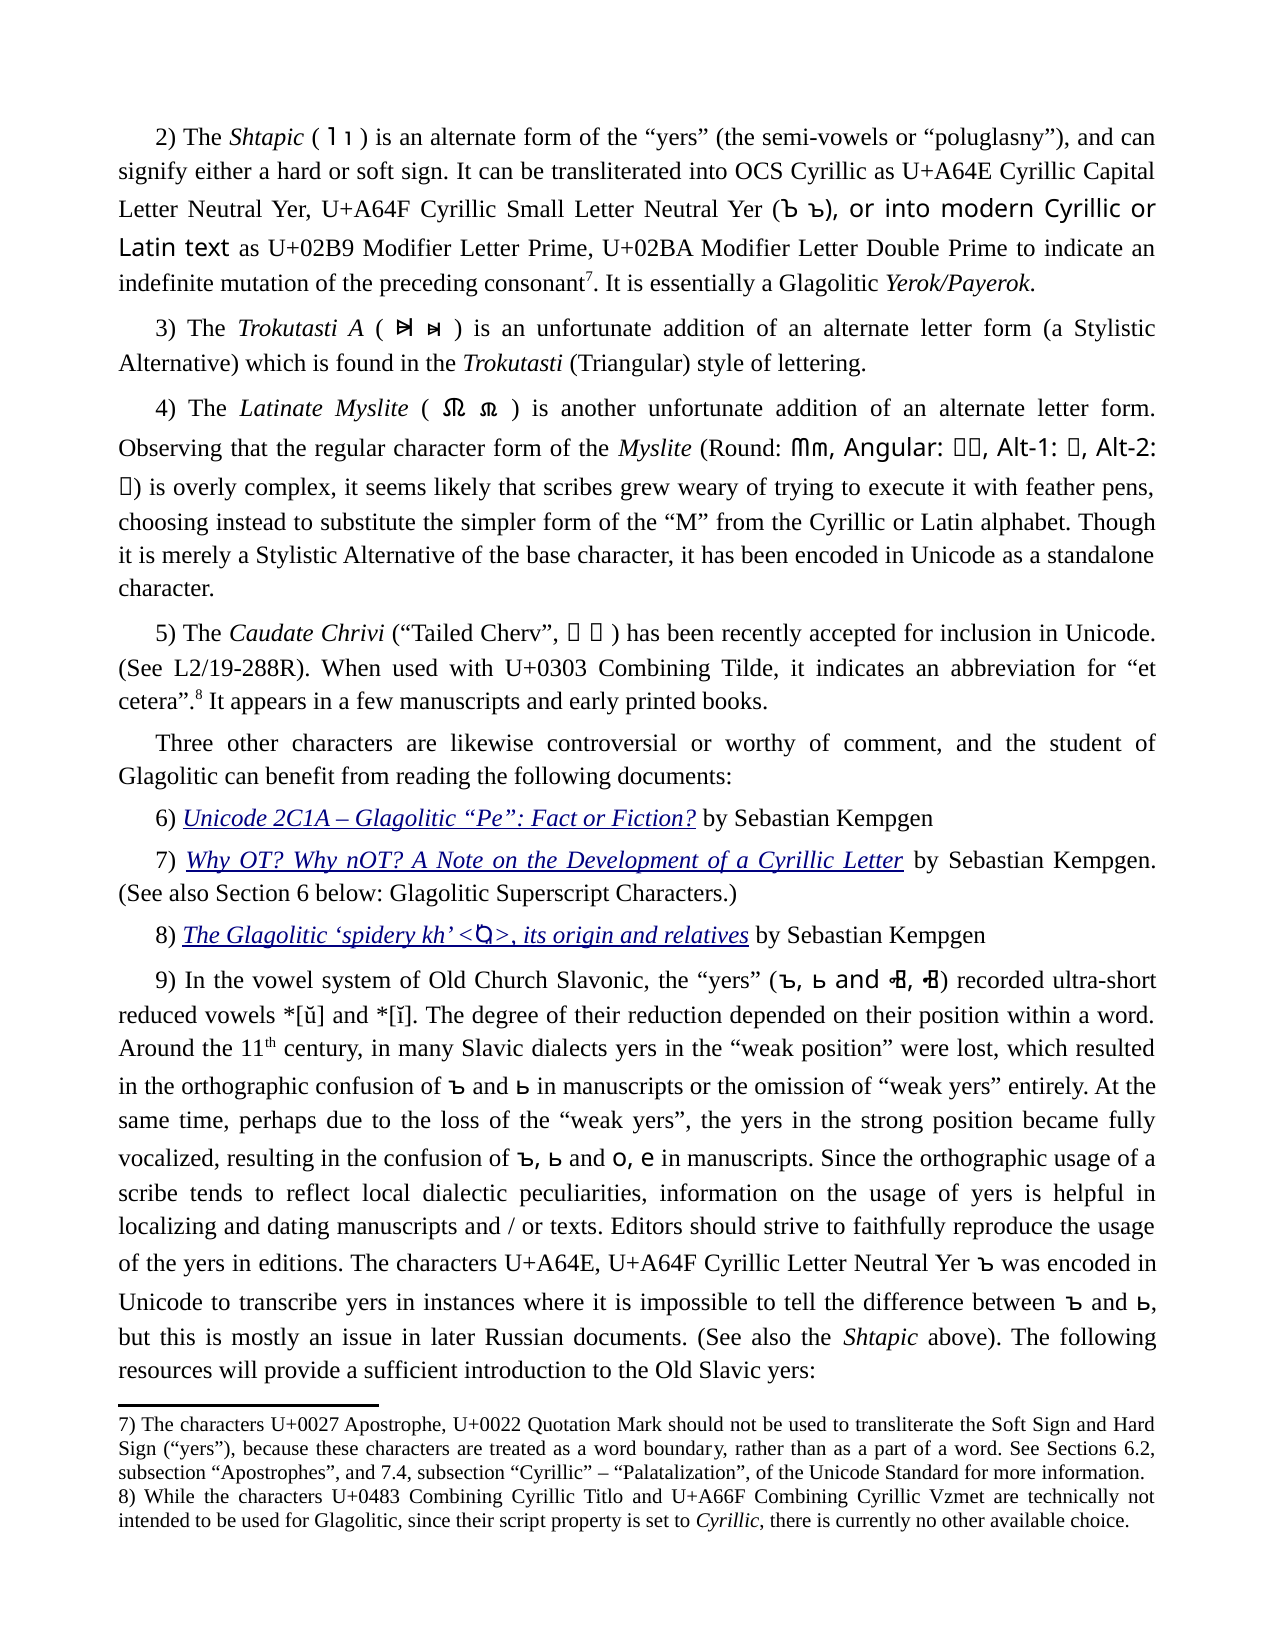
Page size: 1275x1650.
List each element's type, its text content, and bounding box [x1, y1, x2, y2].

text 5) The Caudate Chrivi (“Tailed Cherv”, Ⱟ ⱟ ) has been recently accepted for inclusion in Unicode. (See L2/19-288R). When used with U+0303 Combining Tilde, it indicates an abbreviation for “et cetera”. It appears in a few manuscripts and early printed books. [118, 615, 1157, 715]
text 4) The Latinate Myslite ( Ⱞ ⱞ ) is another unfortunate addition of an alternate letter form. Observing that the regular character form of the Myslite (Round: Ⰿⰿ, Angular: 󰉿󰊯, Alt-1: , Alt-2: ) is overly complex, it seems likely that scribes grew weary of trying to execute it with feather pens, choosing instead to substitute the simpler form of the “M” from the Cyrillic or Latin alphabet. Though it is merely a Stylistic Alternative of the base character, it has been encoded in Unicode as a standalone character. [118, 390, 1157, 602]
text 7) Why OT? Why nOT? A Note on the Development of a Cyrillic Letter by Sebastian Kempgen. (See also Section 6 below: Glagolitic Superscript Characters.) [118, 845, 1157, 907]
text 8) The Glagolitic ‘spidery kh’ <Ⱒ>, its origin and relatives by Sebastian Kempgen [118, 920, 1157, 949]
text 9) In the vowel system of Old Church Slavonic, the “yers” (ъ, ь and Ⱏ, Ⱐ) recorded ultra-short reduced vowels *[ŭ] and *[ĭ]. The degree of their reduction depended on their position within a word. Around the 11th century, in many Slavic dialects yers in the “weak position” were lost, which resulted in the orthographic confusion of ъ and ь in manuscripts or the omission of “weak yers” entirely. At the same time, perhaps due to the loss of the “weak yers”, the yers in the strong position became fully vocalized, resulting in the confusion of ъ, ь and о, е in manuscripts. Since the orthographic usage of a scribe tends to reflect local dialectic peculiarities, information on the usage of yers is helpful in localizing and dating manuscripts and / or texts. Editors should strive to faithfully reproduce the usage of the yers in editions. The characters U+A64E, U+A64F Cyrillic Letter Neutral Yer ꙏ was encoded in Unicode to transcribe yers in instances where it is impossible to tell the difference between ъ and ь, but this is mostly an issue in later Russian documents. (See also the Shtapic above). The following resources will provide a sufficient introduction to the Old Slavic yers: [118, 962, 1157, 1384]
text 3) The Trokutasti A ( Ⱝ ⱝ ) is an unfortunate addition of an alternate letter form (a Stylistic Alternative) which is found in the Trokutasti (Triangular) style of lettering. [118, 310, 1157, 377]
text 2) The Shtapic ( Ⱜ ⱜ ) is an alternate form of the “yers” (the semi-vowels or “poluglasny”), and can signify either a hard or soft sign. It can be transliterated into OCS Cyrillic as U+A64E Cyrillic Capital Letter Neutral Yer, U+A64F Cyrillic Small Letter Neutral Yer (Ꙏ ꙏ), or into modern Cyrillic or Latin text as U+02B9 Modifier Letter Prime, U+02BA Modifier Letter Double Prime to indicate an indefinite mutation of the preceding consonant. It is essentially a Glagolitic Yerok/Payerok. [118, 118, 1157, 297]
text ) While the characters U+0483 Combining Cyrillic Titlo and U+A66F Combining Cyrillic Vzmet are technically not intended to be used for Glagolitic, since their script property is set to Cyrillic, there is currently no other available choice. [118, 1484, 1157, 1532]
text Three other characters are likewise controversial or worthy of comment, and the student of Glagolitic can benefit from reading the following documents: [118, 728, 1157, 790]
text 6) Unicode 2C1A – Glagolitic “Pe”: Fact or Fiction? by Sebastian Kempgen [118, 803, 1157, 832]
text ) The characters U+0027 Apostrophe, U+0022 Quotation Mark should not be used to transliterate the Soft Sign and Hard Sign (“yers”), because these characters are treated as a word boundary, rather than as a part of a word. See Sections 6.2, subsection “Apostrophes”, and 7.4, subsection “Cyrillic” – “Palatalization”, of the Unicode Standard for more information. [118, 1412, 1157, 1484]
